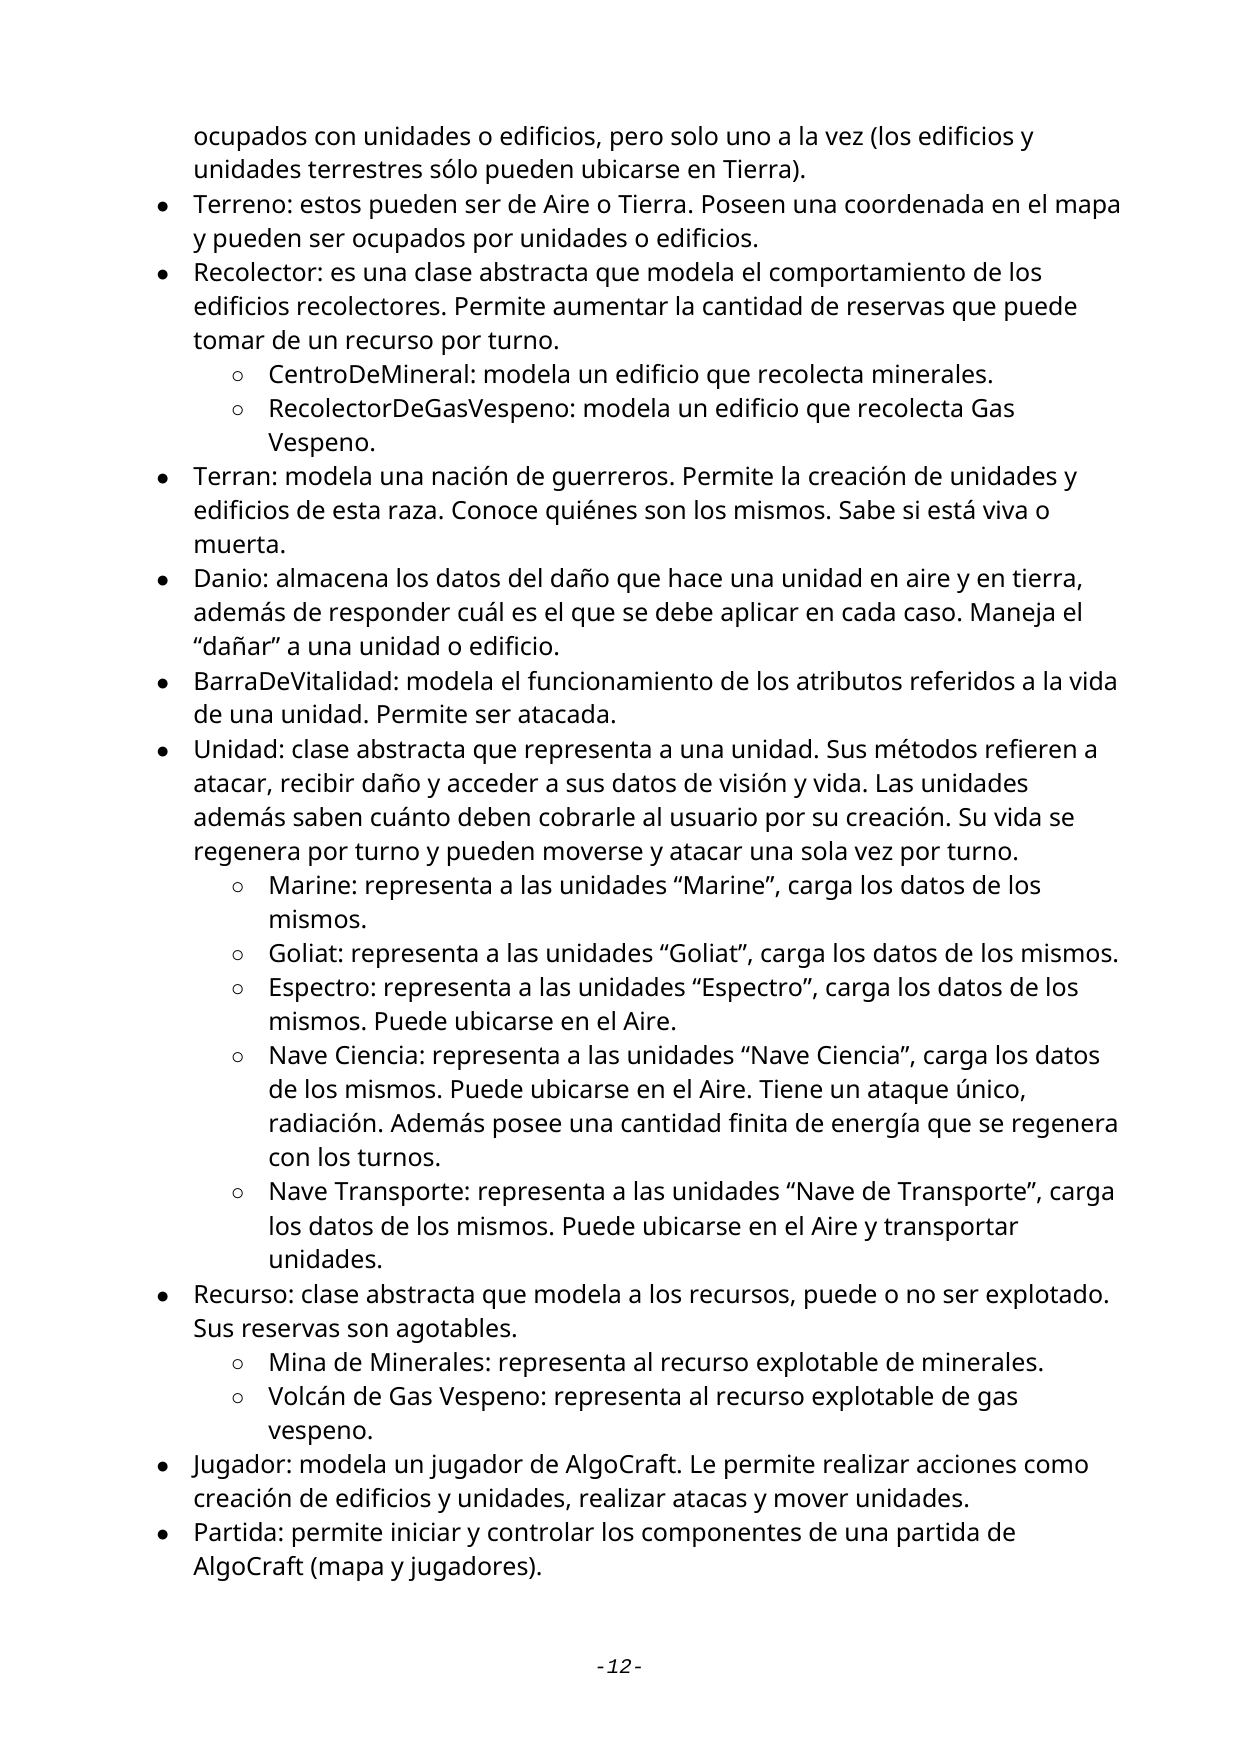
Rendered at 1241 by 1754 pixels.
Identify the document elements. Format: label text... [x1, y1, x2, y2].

list RecolectorDeGasVespeno: modela un edificio que recolecta Gas Vespeno. [231, 391, 1122, 459]
list Terreno: estos pueden ser de Aire o Tierra. Poseen una coordenada en el mapa y pueden ser ocupados por unidades o edificios. [156, 186, 1122, 254]
list Terran: modela una nación de guerreros. Permite la creación de unidades y edificios de esta raza. Conoce quiénes son los mismos. Sabe si está viva o muerta. [156, 459, 1122, 561]
list Espectro: representa a las unidades “Espectro”, carga los datos de los mismos. Puede ubicarse en el Aire. [231, 970, 1122, 1038]
list Danio: almacena los datos del daño que hace una unidad en aire y en tierra, además de responder cuál es el que se debe aplicar en cada caso. Maneja el “dañar” a una unidad o edificio. [156, 561, 1122, 663]
list CentroDeMineral: modela un edificio que recolecta minerales. [231, 357, 1122, 391]
list ocupados con unidades o edificios, pero solo uno a la vez (los edificios y unidades terrestres sólo pueden ubicarse en Tierra). [156, 118, 1122, 186]
list Mina de Minerales: representa al recurso explotable de minerales. [231, 1344, 1122, 1378]
list Nave Ciencia: representa a las unidades “Nave Ciencia”, carga los datos de los mismos. Puede ubicarse en el Aire. Tiene un ataque único, radiación. Además posee una cantidad finita de energía que se regenera con los turnos. [231, 1038, 1122, 1174]
list Recurso: clase abstracta que modela a los recursos, puede o no ser explotado. Sus reservas son agotables. [156, 1276, 1122, 1344]
list BarraDeVitalidad: modela el funcionamiento de los atributos referidos a la vida de una unidad. Permite ser atacada. [156, 663, 1122, 731]
list Partida: permite iniciar y controlar los componentes de una partida de AlgoCraft (mapa y jugadores). [156, 1515, 1122, 1583]
list Unidad: clase abstracta que representa a una unidad. Sus métodos refieren a atacar, recibir daño y acceder a sus datos de visión y vida. Las unidades además saben cuánto deben cobrarle al usuario por su creación. Su vida se regenera por turno y pueden moverse y atacar una sola vez por turno. [156, 731, 1122, 867]
list Goliat: representa a las unidades “Goliat”, carga los datos de los mismos. [231, 936, 1122, 970]
list Volcán de Gas Vespeno: representa al recurso explotable de gas vespeno. [231, 1378, 1122, 1447]
list Recolector: es una clase abstracta que modela el comportamiento de los edificios recolectores. Permite aumentar la cantidad de reservas que puede tomar de un recurso por turno. [156, 254, 1122, 357]
list Marine: representa a las unidades “Marine”, carga los datos de los mismos. [231, 867, 1122, 936]
list Jugador: modela un jugador de AlgoCraft. Le permite realizar acciones como creación de edificios y unidades, realizar atacas y mover unidades. [156, 1447, 1122, 1515]
list Nave Transporte: representa a las unidades “Nave de Transporte”, carga los datos de los mismos. Puede ubicarse en el Aire y transportar unidades. [231, 1174, 1122, 1276]
